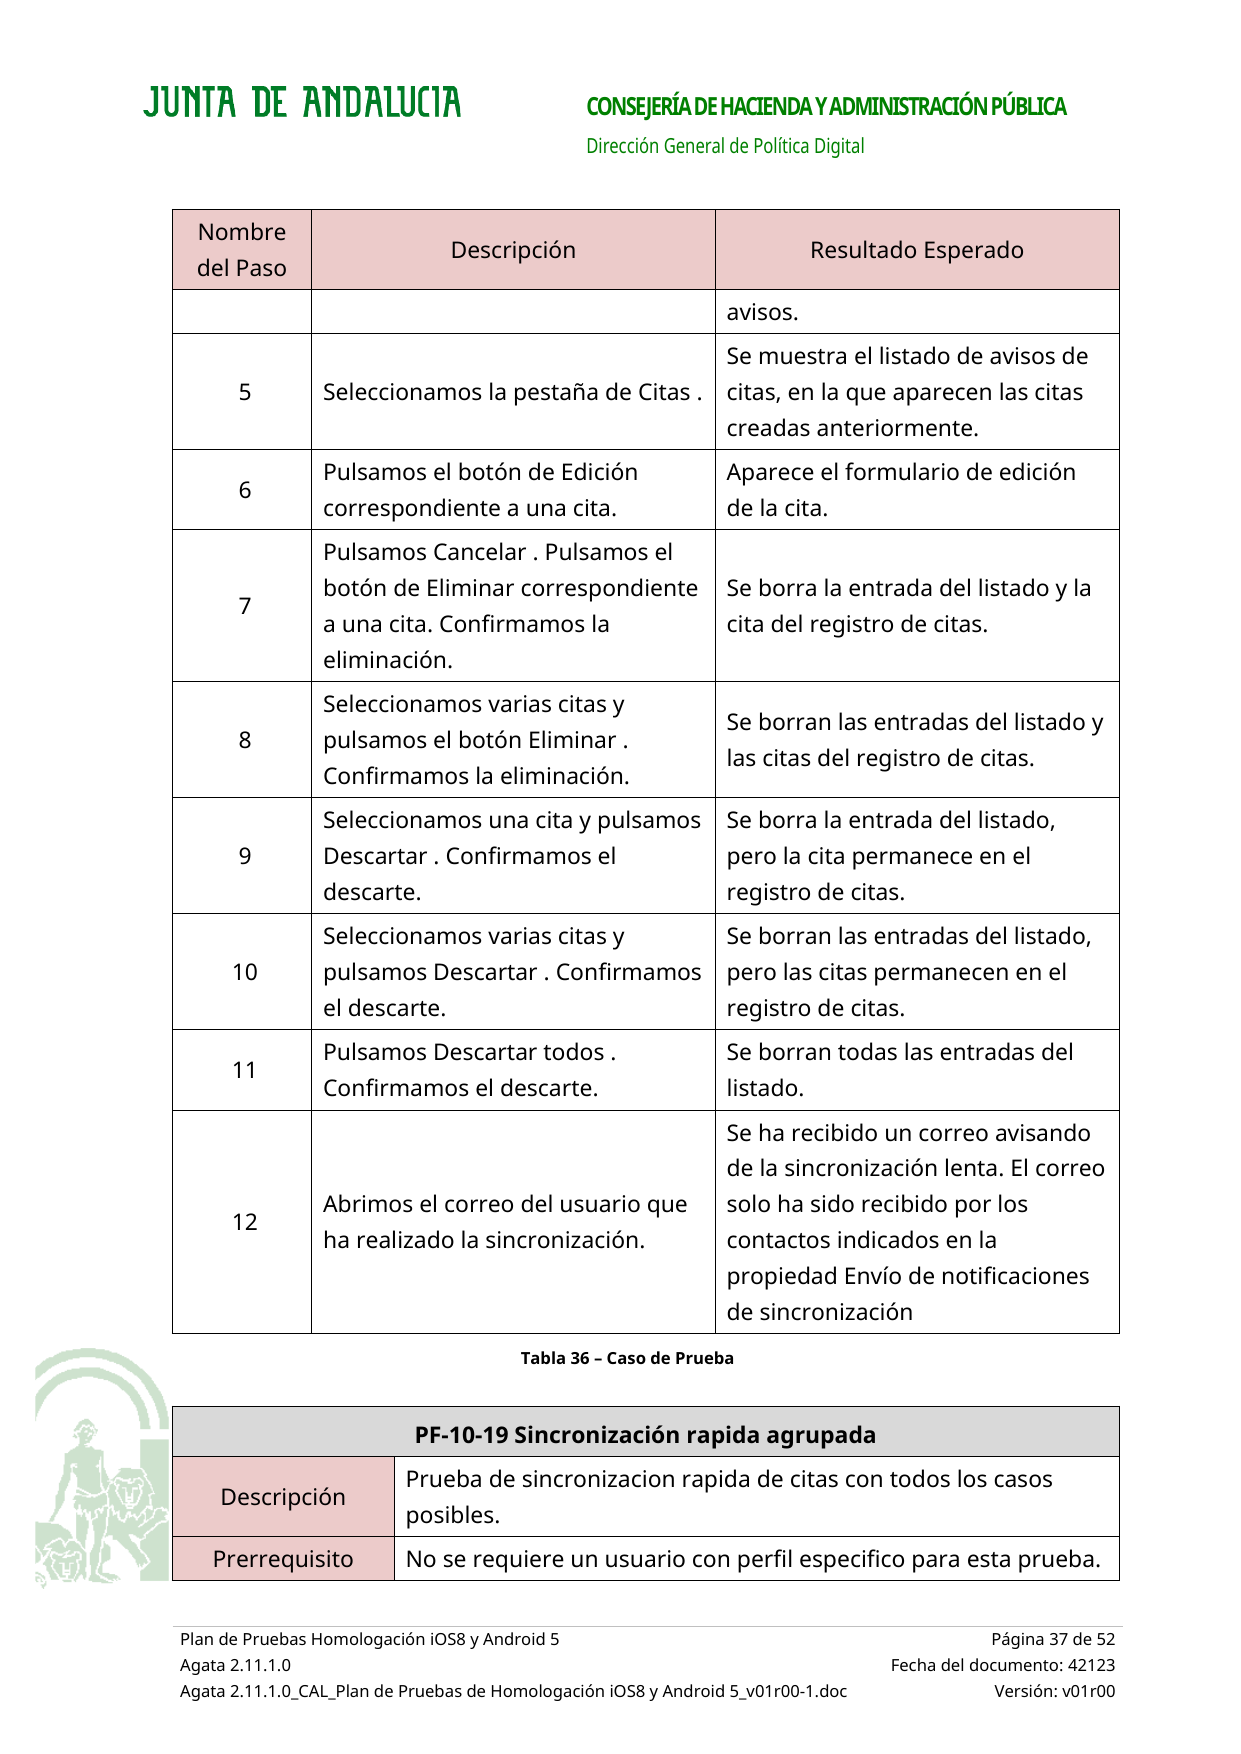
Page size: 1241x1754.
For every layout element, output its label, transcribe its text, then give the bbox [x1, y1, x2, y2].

table_cell Seleccionamos varias citas y pulsamos el botón Eliminar . Confirmamos la eliminación. [312, 682, 715, 797]
table_cell Seleccionamos la pestaña de Citas . [312, 334, 715, 449]
table_cell Pulsamos el botón de Edición correspondiente a una cita. [312, 450, 715, 529]
table_cell 5 [173, 334, 311, 449]
table_cell No se requiere un usuario con perfil especifico para esta prueba. [395, 1537, 1119, 1580]
table_cell Pulsamos Descartar todos . Confirmamos el descarte. [312, 1030, 715, 1109]
table_cell Se borran todas las entradas del listado. [716, 1030, 1119, 1109]
table_header PF-10-19 Sincronización rapida agrupada [173, 1407, 1119, 1456]
table_cell 11 [173, 1030, 311, 1109]
table_cell 7 [173, 530, 311, 681]
table_cell Se muestra el listado de avisos de citas, en la que aparecen las citas creadas anteriormente. [716, 334, 1119, 449]
table_cell 12 [173, 1111, 311, 1333]
table_cell 8 [173, 682, 311, 797]
table_cell Se borra la entrada del listado y la cita del registro de citas. [716, 530, 1119, 681]
picture [143, 86, 461, 117]
table_cell [173, 290, 311, 333]
text Tabla 36 – Caso de Prueba [170, 1347, 1107, 1369]
table_cell Prerrequisito [173, 1537, 394, 1580]
table_cell Abrimos el correo del usuario que ha realizado la sincronización. [312, 1111, 715, 1333]
table_cell Seleccionamos una cita y pulsamos Descartar . Confirmamos el descarte. [312, 798, 715, 913]
table_header Resultado Esperado [716, 210, 1119, 289]
table_cell 10 [173, 914, 311, 1029]
table_cell Se borran las entradas del listado, pero las citas permanecen en el registro de citas. [716, 914, 1119, 1029]
table_cell Seleccionamos varias citas y pulsamos Descartar . Confirmamos el descarte. [312, 914, 715, 1029]
table_cell Aparece el formulario de edición de la cita. [716, 450, 1119, 529]
table_cell Pulsamos Cancelar . Pulsamos el botón de Eliminar correspondiente a una cita. Confirmamos la eliminación. [312, 530, 715, 681]
table_cell avisos. [716, 290, 1119, 333]
table_header Descripción [312, 210, 715, 289]
table_cell Prueba de sincronizacion rapida de citas con todos los casos posibles. [395, 1457, 1119, 1536]
table_cell 6 [173, 450, 311, 529]
table_cell [312, 290, 715, 333]
table_cell Se borran las entradas del listado y las citas del registro de citas. [716, 682, 1119, 797]
table_cell Descripción [173, 1457, 394, 1536]
table_cell Se borra la entrada del listado, pero la cita permanece en el registro de citas. [716, 798, 1119, 913]
table_header Nombre del Paso [173, 210, 311, 289]
table_cell 9 [173, 798, 311, 913]
table_cell Se ha recibido un correo avisando de la sincronización lenta. El correo solo ha sido recibido por los contactos indicados en la propiedad Envío de notificaciones de sincronización [716, 1111, 1119, 1333]
